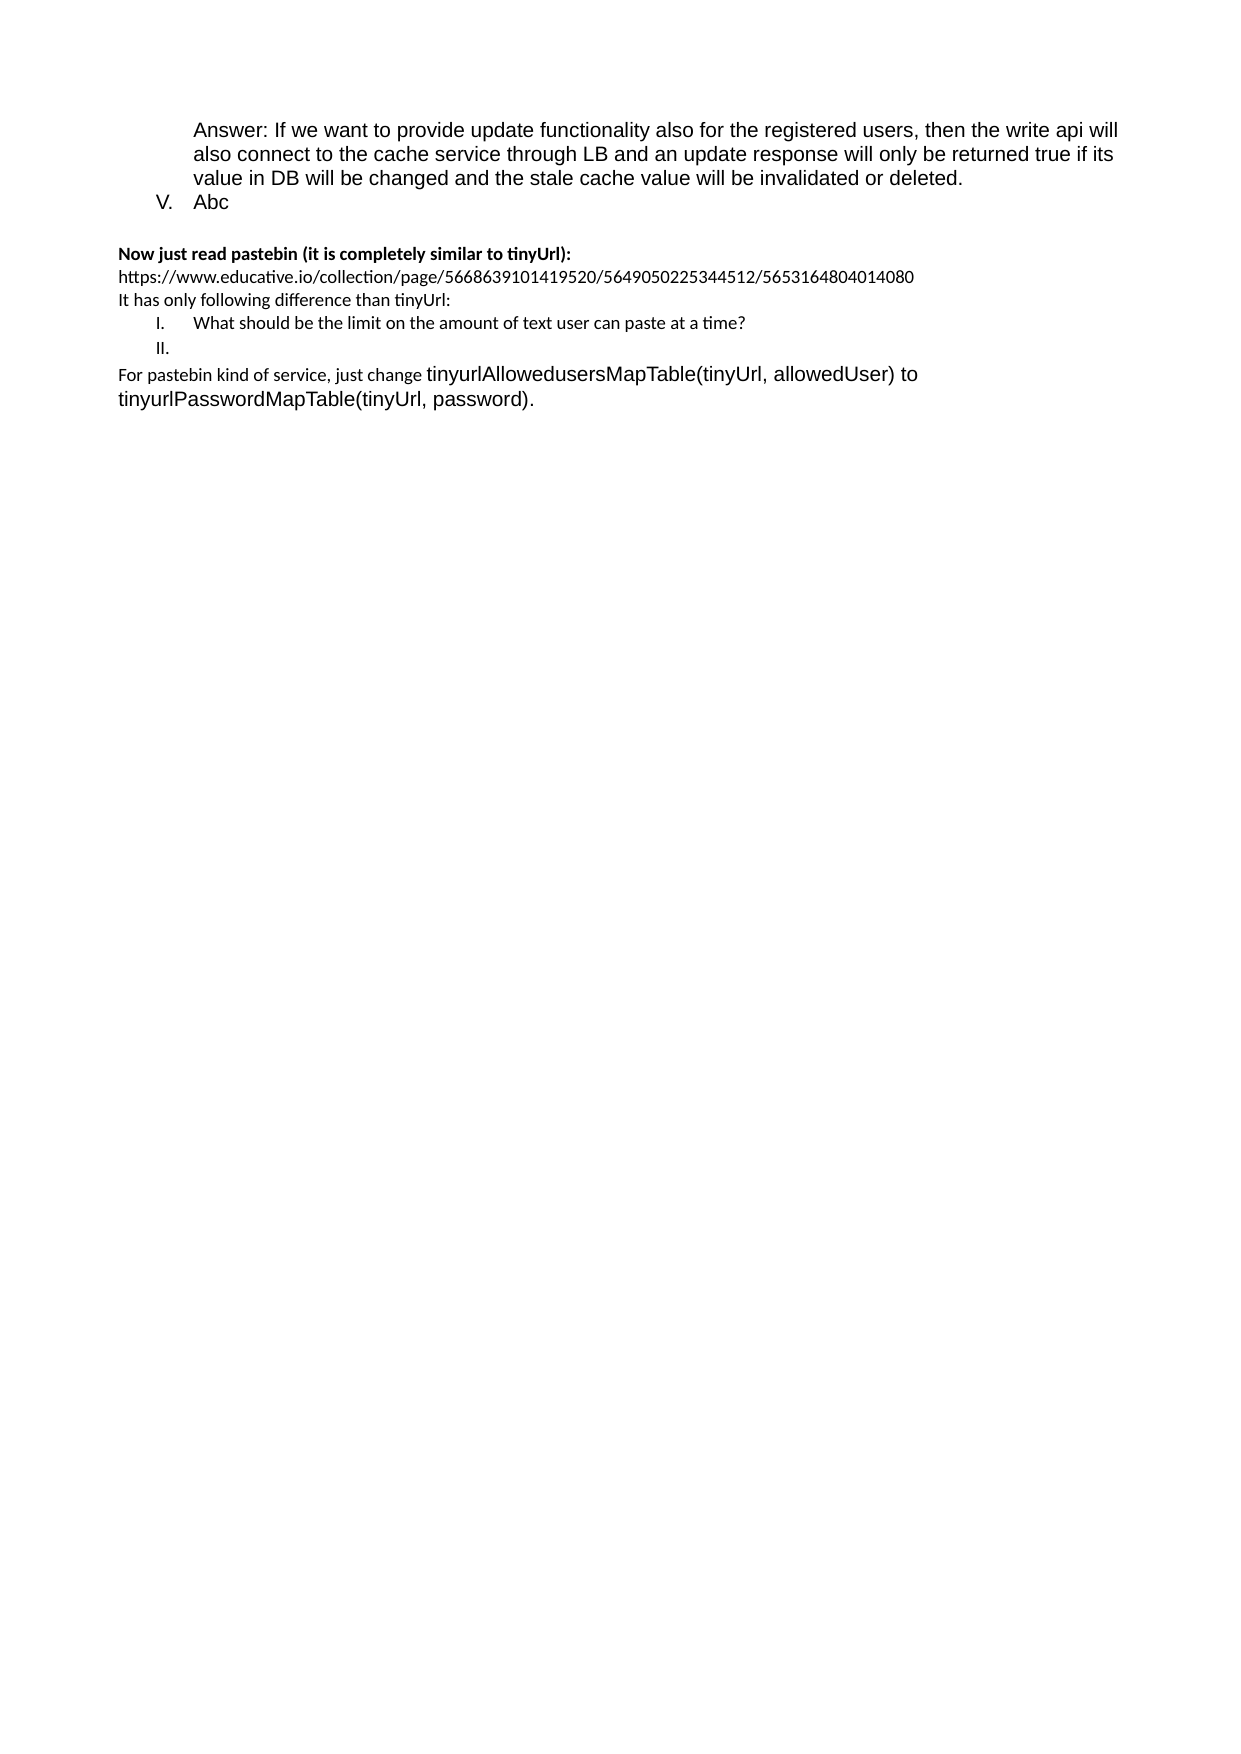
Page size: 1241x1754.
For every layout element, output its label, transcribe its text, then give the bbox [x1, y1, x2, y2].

text https://www.educative.io/collection/page/5668639101419520/5649050225344512/5653164804014080 [118, 265, 1122, 288]
list Answer: If we want to provide update functionality also for the registered users, then the write api will also connect to the cache service through LB and an update response will only be returned true if its value in DB will be changed and the stale cache value will be invalidated or deleted. [156, 118, 1122, 190]
list What should be the limit on the amount of text user can paste at a time? [156, 311, 1122, 334]
text Now just read pastebin (it is completely similar to tinyUrl): [118, 242, 1122, 265]
text It has only following difference than tinyUrl: [118, 288, 1122, 311]
text For pastebin kind of service, just change tinyurlAllowedusersMapTable(tinyUrl, allowedUser) to tinyurlPasswordMapTable(tinyUrl, password). [118, 362, 1122, 411]
list Abc [156, 190, 1122, 214]
